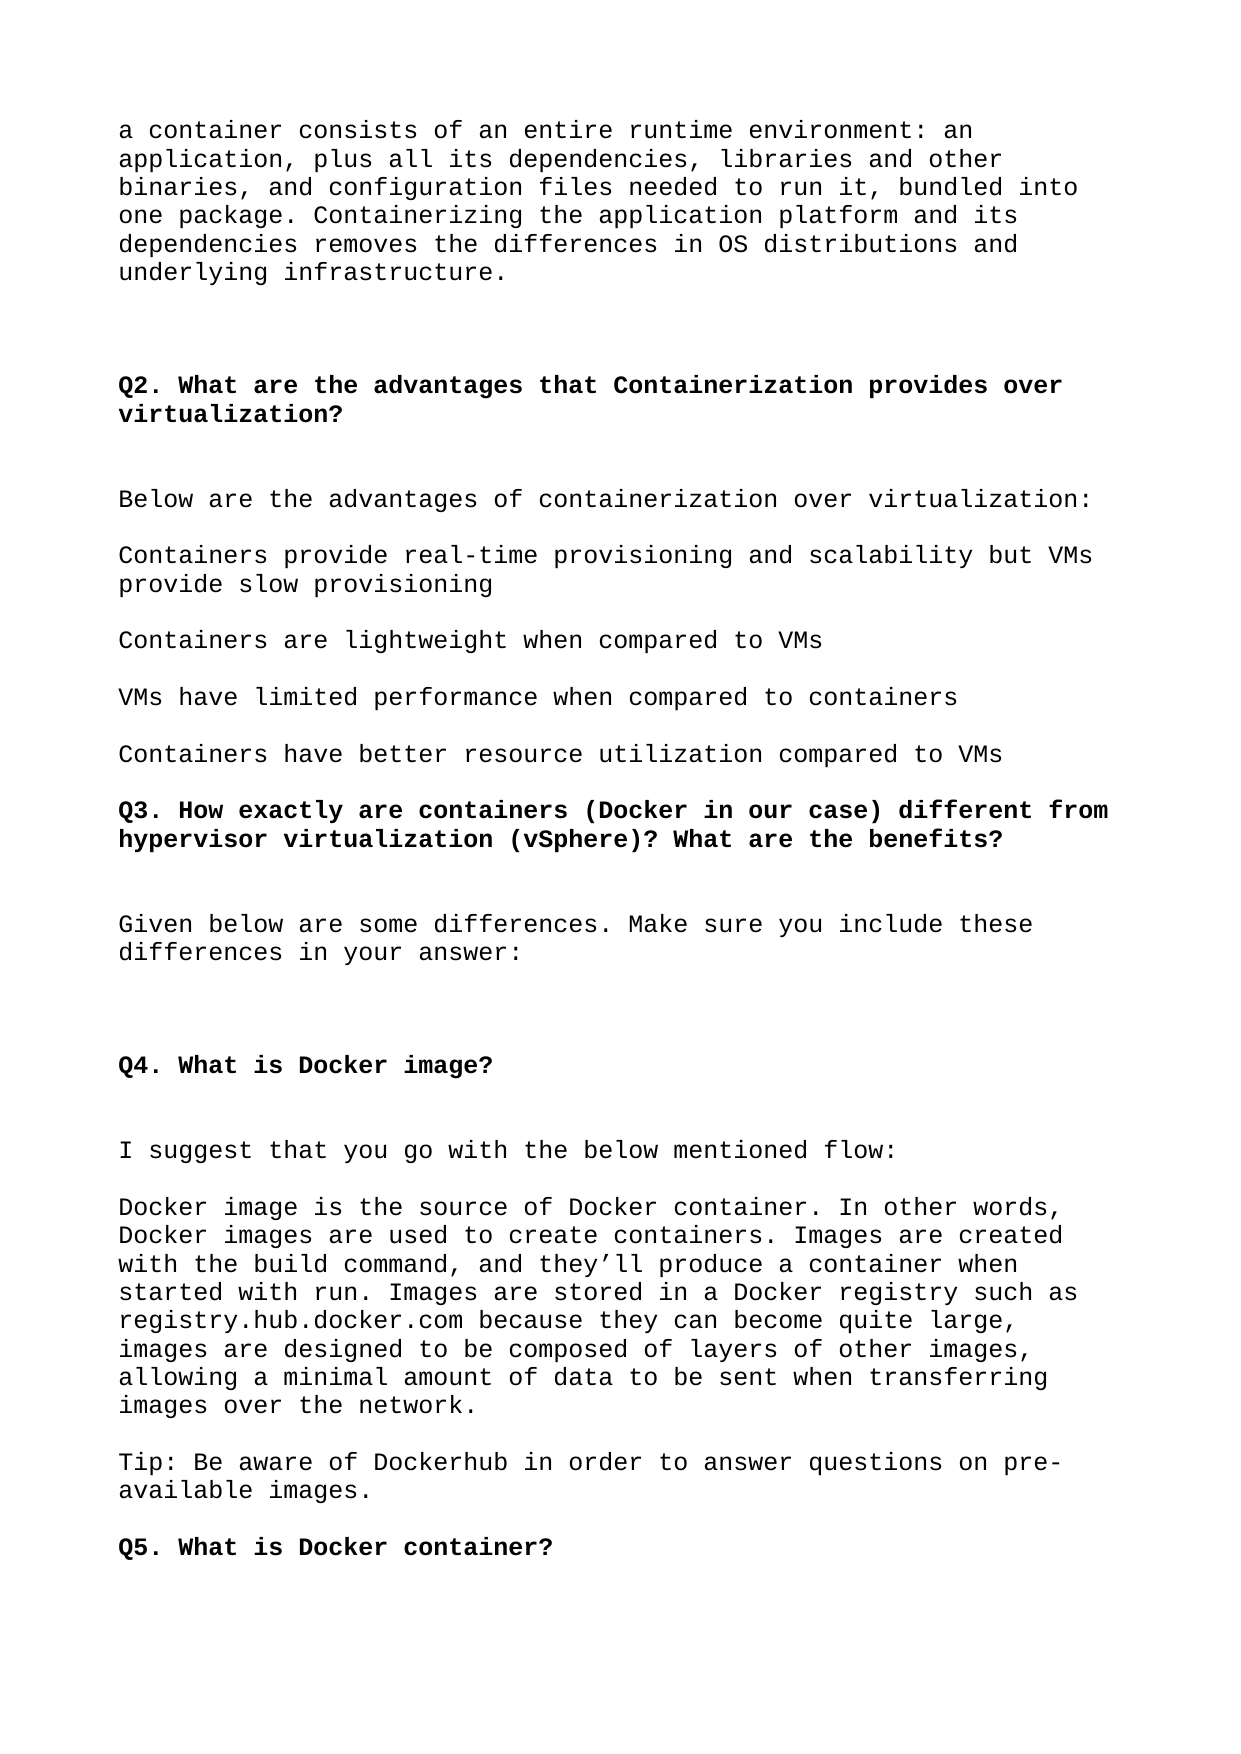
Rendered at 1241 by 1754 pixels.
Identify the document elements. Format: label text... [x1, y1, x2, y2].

text Given below are some differences. Make sure you include these differences in your answer: [118, 911, 1122, 968]
text Containers provide real-time provisioning and scalability but VMs provide slow provisioning [118, 543, 1122, 600]
text Containers are lightweight when compared to VMs [118, 628, 1122, 656]
text Tip: Be aware of Dockerhub in order to answer questions on pre-available images. [118, 1450, 1122, 1506]
text Docker image is the source of Docker container. In other words, Docker images are used to create containers. Images are created with the build command, and they’ll produce a container when started with run. Images are stored in a Docker registry such as registry.hub.docker.com because they can become quite large, images are designed to be composed of layers of other images, allowing a minimal amount of data to be sent when transferring images over the network. [118, 1195, 1122, 1421]
text Q3. How exactly are containers (Docker in our case) different from hypervisor virtualization (vSphere)? What are the benefits? [118, 798, 1122, 855]
text I suggest that you go with the below mentioned flow: [118, 1138, 1122, 1166]
text Q2. What are the advantages that Containerization provides over virtualization? [118, 373, 1122, 430]
text Q4. What is Docker image? [118, 1053, 1122, 1081]
text Q5. What is Docker container? [118, 1535, 1122, 1563]
text VMs have limited performance when compared to containers [118, 685, 1122, 713]
text Below are the advantages of containerization over virtualization: [118, 486, 1122, 515]
text Containers have better resource utilization compared to VMs [118, 741, 1122, 770]
text a container consists of an entire runtime environment: an application, plus all its dependencies, libraries and other binaries, and configuration files needed to run it, bundled into one package. Containerizing the application platform and its dependencies removes the differences in OS distributions and underlying infrastructure. [118, 118, 1122, 288]
